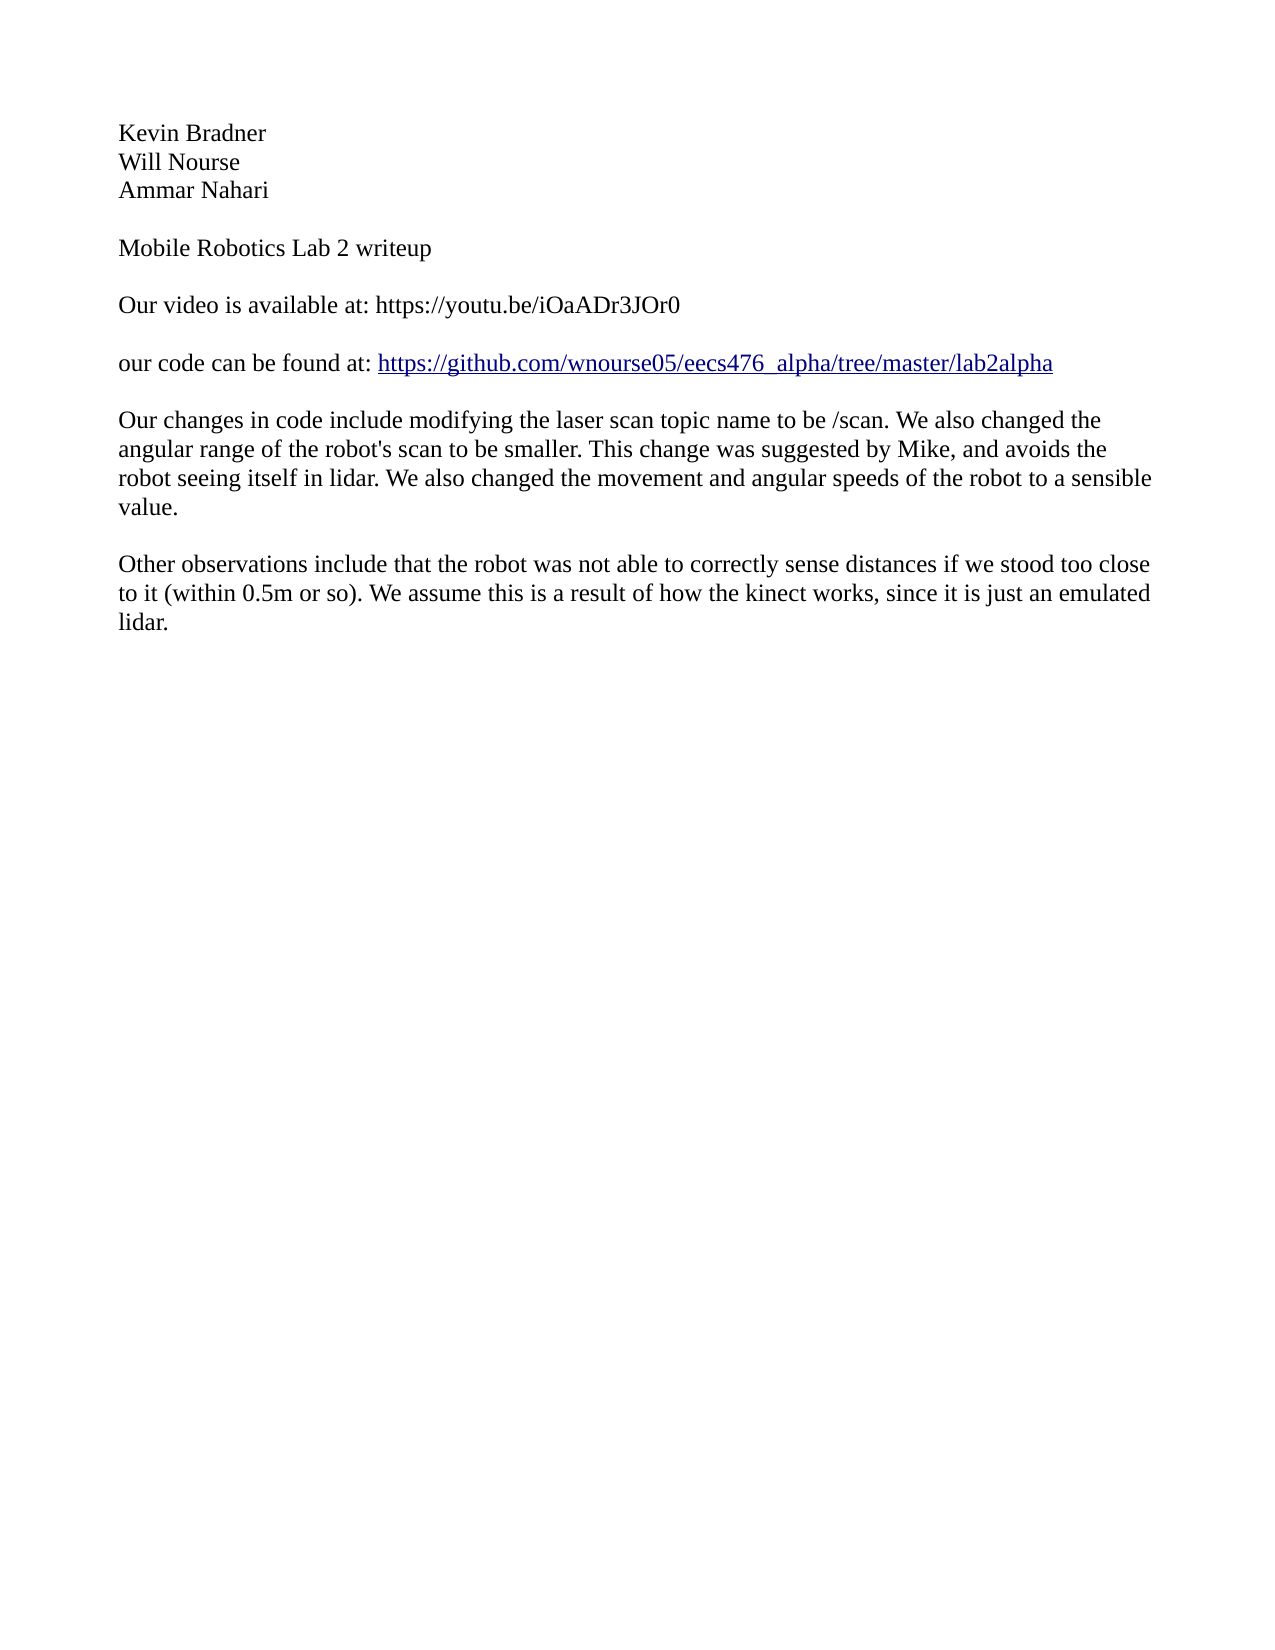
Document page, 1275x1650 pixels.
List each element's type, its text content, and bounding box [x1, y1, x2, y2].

text Mobile Robotics Lab 2 writeup [118, 233, 1157, 262]
text Our changes in code include modifying the laser scan topic name to be /scan. We also changed the angular range of the robot's scan to be smaller. This change was suggested by Mike, and avoids the robot seeing itself in lidar. We also changed the movement and angular speeds of the robot to a sensible value. [118, 406, 1157, 521]
text Will Nourse [118, 147, 1157, 176]
text Other observations include that the robot was not able to correctly sense distances if we stood too close to it (within 0.5m or so). We assume this is a result of how the kinect works, since it is just an emulated lidar. [118, 549, 1157, 636]
text Kevin Bradner [118, 118, 1157, 147]
text Ammar Nahari [118, 176, 1157, 204]
text Our video is available at: https://youtu.be/iOaADr3JOr0 [118, 291, 1157, 319]
text our code can be found at: https://github.com/wnourse05/eecs476_alpha/tree/master/lab2alpha [118, 348, 1157, 377]
